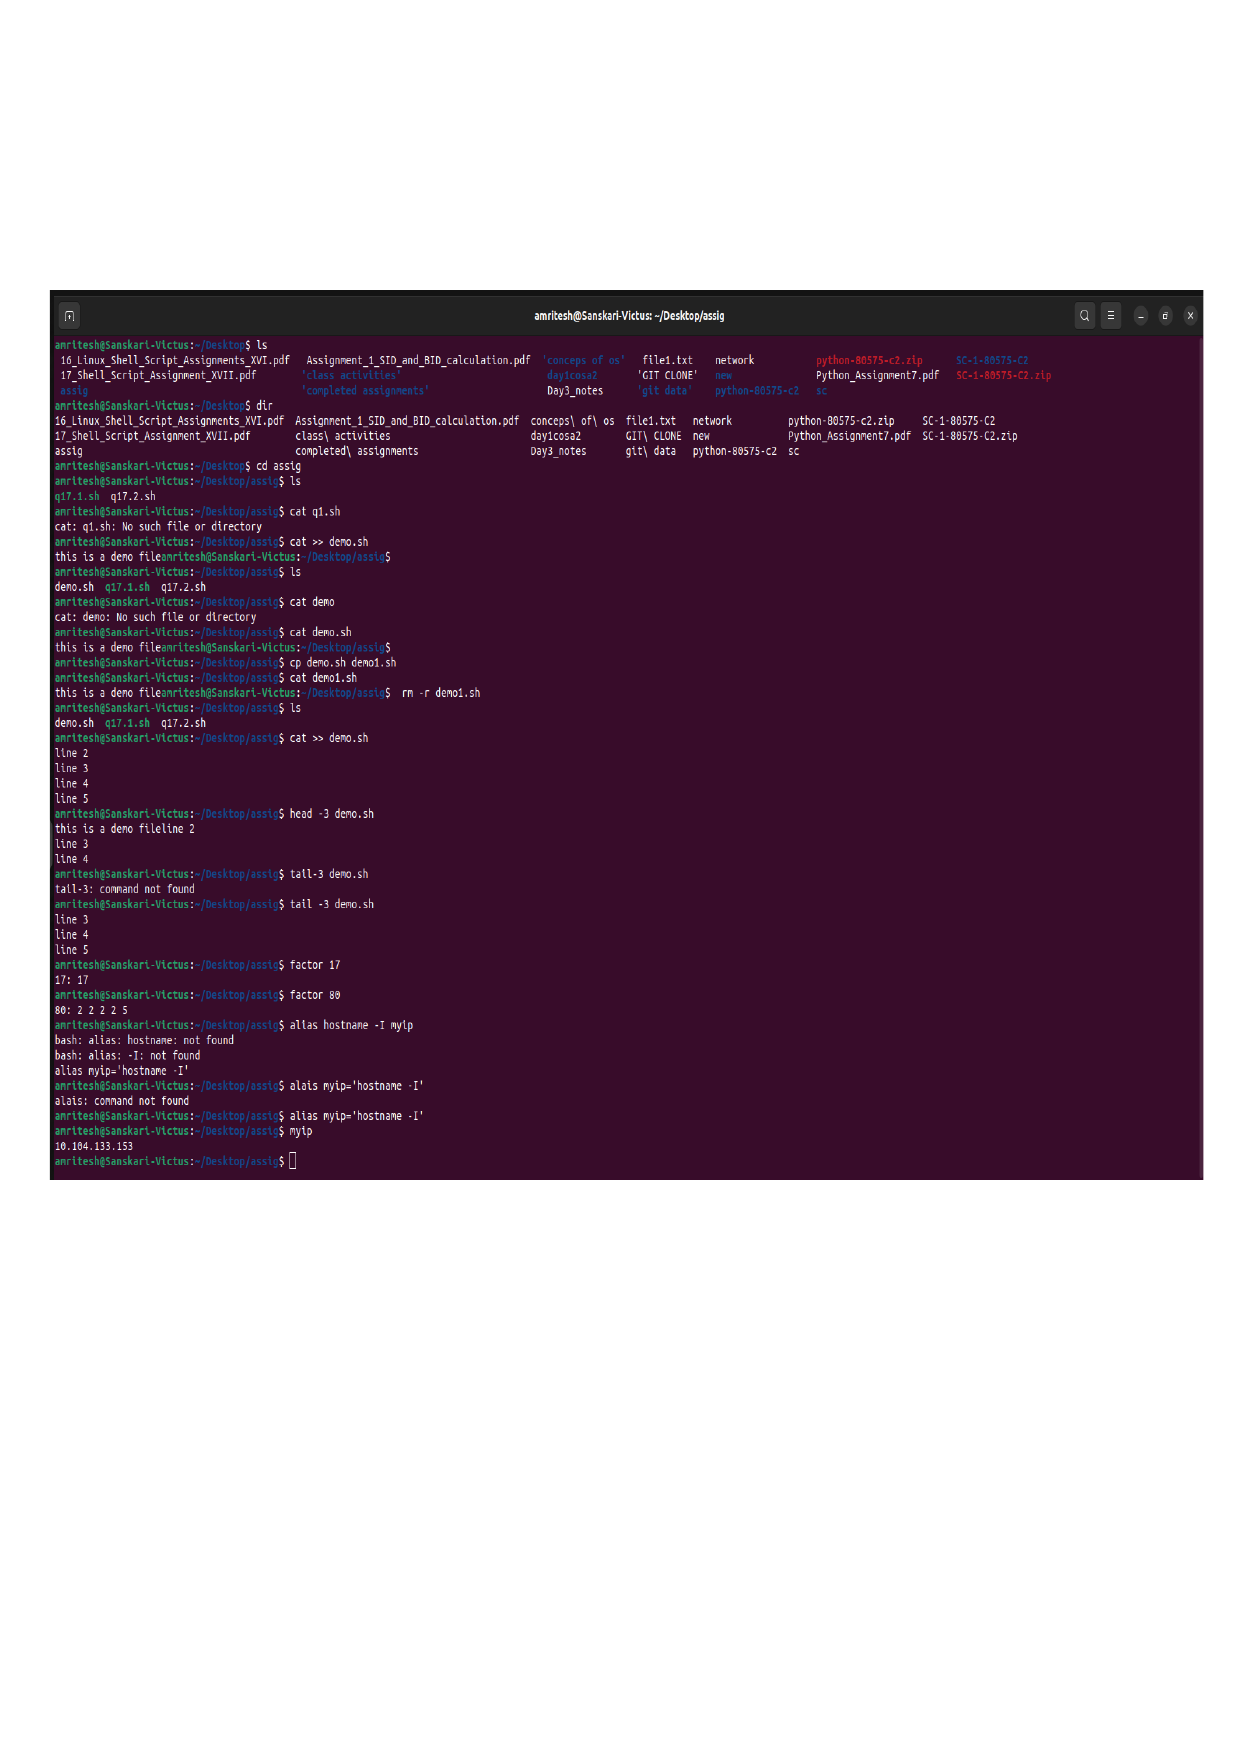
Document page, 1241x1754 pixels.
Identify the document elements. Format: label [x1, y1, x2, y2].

picture [49, 290, 1204, 1180]
